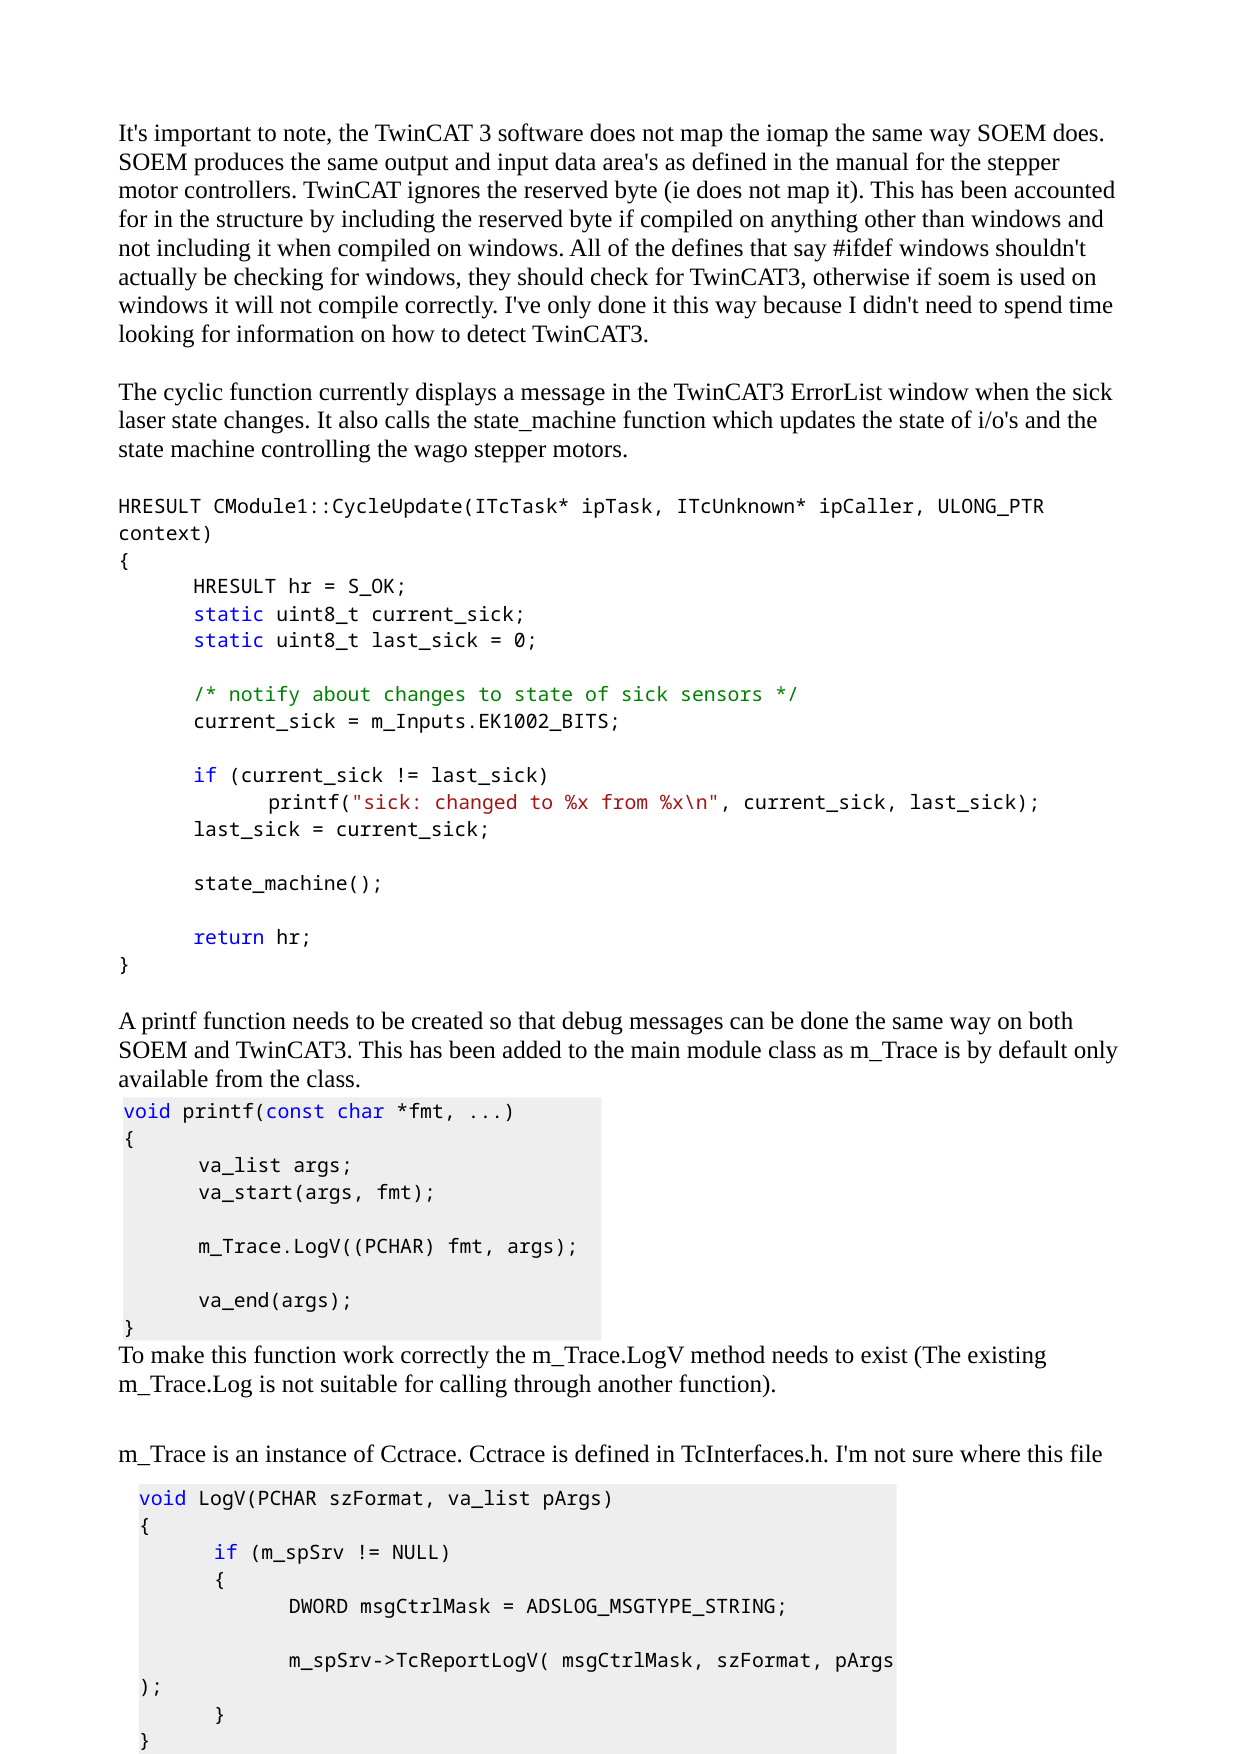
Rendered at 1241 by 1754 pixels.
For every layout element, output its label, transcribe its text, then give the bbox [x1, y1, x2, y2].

text m_Trace is an instance of Cctrace. Cctrace is defined in TcInterfaces.h. I'm not sure where this file [118, 1439, 1122, 1468]
text state_machine(); [118, 869, 1122, 897]
text printf("sick: changed to %x from %x\n", current_sick, last_sick); [118, 789, 1122, 816]
text HRESULT CModule1::CycleUpdate(ITcTask* ipTask, ITcUnknown* ipCaller, ULONG_PTR context) [118, 492, 1122, 546]
text It's important to note, the TwinCAT 3 software does not map the iomap the same way SOEM does. SOEM produces the same output and input data area's as defined in the manual for the stepper motor controllers. TwinCAT ignores the reserved byte (ie does not map it). This has been accounted for in the structure by including the reserved byte if compiled on anything other than windows and not including it when compiled on windows. All of the defines that say #ifdef windows shouldn't actually be checking for windows, they should check for TwinCAT3, otherwise if soem is used on windows it will not compile correctly. I've only done it this way because I didn't need to spend time looking for information on how to detect TwinCAT3. [118, 118, 1122, 348]
text last_sick = current_sick; [118, 816, 1122, 843]
text static uint8_t current_sick; [118, 600, 1122, 627]
text HRESULT hr = S_OK; [118, 573, 1122, 600]
text { [118, 546, 1122, 573]
text current_sick = m_Inputs.EK1002_BITS; [118, 708, 1122, 735]
text A printf function needs to be created so that debug messages can be done the same way on both SOEM and TwinCAT3. This has been added to the main module class as m_Trace is by default only available from the class. [118, 1006, 1122, 1092]
text The cyclic function currently displays a message in the TwinCAT3 ErrorList window when the sick laser state changes. It also calls the state_machine function which updates the state of i/o's and the state machine controlling the wago stepper motors. [118, 377, 1122, 463]
text static uint8_t last_sick = 0; [118, 627, 1122, 654]
text To make this function work correctly the m_Trace.LogV method needs to exist (The existing m_Trace.Log is not suitable for calling through another function). [118, 1092, 1122, 1427]
text } [118, 951, 1122, 977]
text return hr; [118, 923, 1122, 951]
text /* notify about changes to state of sick sensors */ [118, 681, 1122, 708]
text if (current_sick != last_sick) [118, 762, 1122, 789]
